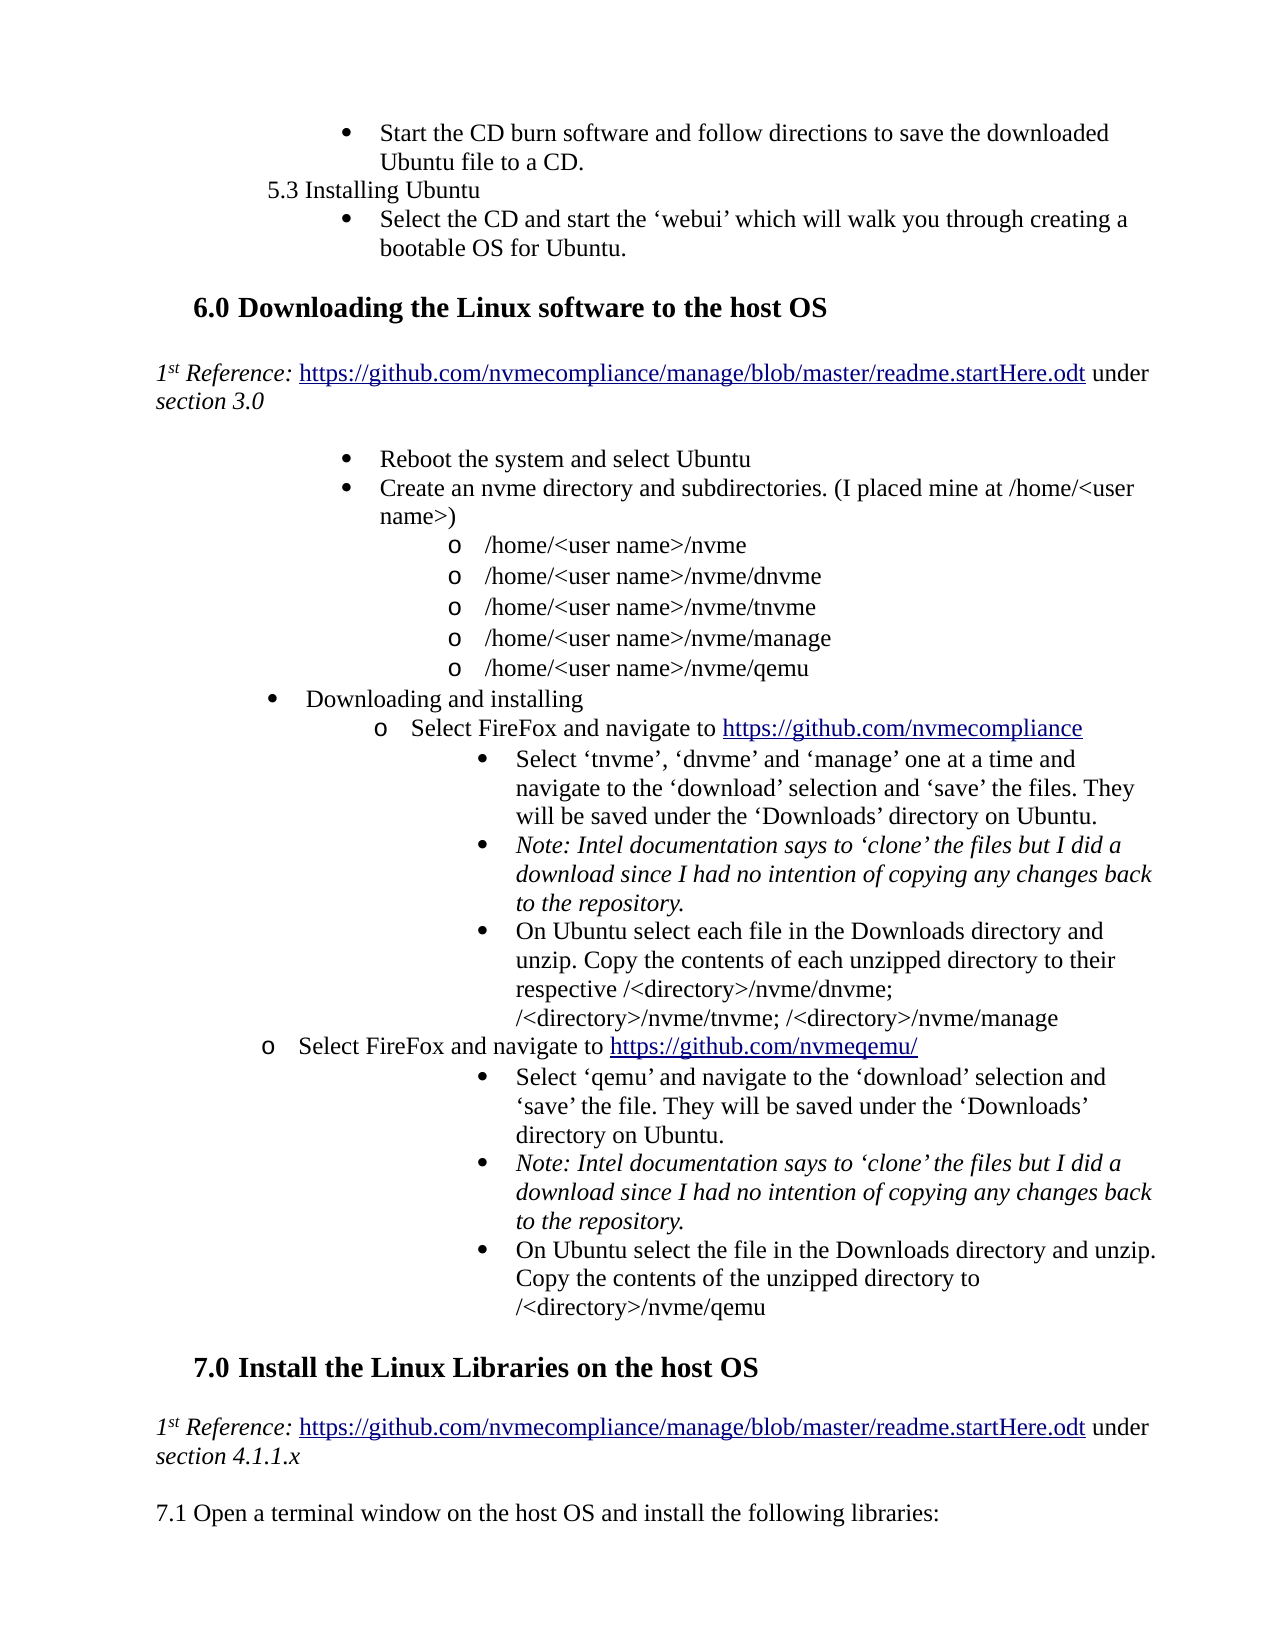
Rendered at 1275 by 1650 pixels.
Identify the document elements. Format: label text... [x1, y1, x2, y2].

list Install the Linux Libraries on the host OS [193, 1350, 1157, 1383]
list /home/<user name>/nvme/tnvme [447, 592, 1157, 623]
list On Ubuntu select the file in the Downloads directory and unzip. Copy the contents of the unzipped directory to /<directory>/nvme/qemu [478, 1235, 1157, 1321]
list Select the CD and start the ‘webui’ which will walk you through creating a bootable OS for Ubuntu. [342, 204, 1157, 262]
list Start the CD burn software and follow directions to save the downloaded Ubuntu file to a CD. [342, 118, 1157, 176]
list 7.1 Open a terminal window on the host OS and install the following libraries: [156, 1498, 1157, 1527]
list Create an nvme directory and subdirectories. (I placed mine at /home/<user name>) [342, 473, 1157, 530]
list Note: Intel documentation says to ‘clone’ the files but I did a download since I had no intention of copying any changes back to the repository. [478, 1148, 1157, 1235]
list Note: Intel documentation says to ‘clone’ the files but I did a download since I had no intention of copying any changes back to the repository. [478, 830, 1157, 916]
list Select ‘qemu’ and navigate to the ‘download’ selection and ‘save’ the file. They will be saved under the ‘Downloads’ directory on Ubuntu. [478, 1062, 1157, 1148]
list Select ‘tnvme’, ‘dnvme’ and ‘manage’ one at a time and navigate to the ‘download’ selection and ‘save’ the files. They will be saved under the ‘Downloads’ directory on Ubuntu. [478, 744, 1157, 830]
list Reboot the system and select Ubuntu [342, 444, 1157, 473]
list Select FireFox and navigate to https://github.com/nvmeqemu/ [261, 1031, 1157, 1062]
list /home/<user name>/nvme/dnvme [447, 561, 1157, 592]
list /home/<user name>/nvme [447, 530, 1157, 561]
list 1st Reference: https://github.com/nvmecompliance/manage/blob/master/readme.startHere.odt under section 4.1.1.x [156, 1412, 1157, 1469]
list Downloading the Linux software to the host OS [193, 291, 1157, 324]
list /home/<user name>/nvme/manage [447, 623, 1157, 653]
list On Ubuntu select each file in the Downloads directory and unzip. Copy the contents of each unzipped directory to their respective /<directory>/nvme/dnvme; /<directory>/nvme/tnvme; /<directory>/nvme/manage [478, 916, 1157, 1031]
list Installing Ubuntu [267, 176, 1157, 204]
list 1st Reference: https://github.com/nvmecompliance/manage/blob/master/readme.startHere.odt under section 3.0 [156, 358, 1157, 415]
list Select FireFox and navigate to https://github.com/nvmecompliance [373, 713, 1157, 744]
list /home/<user name>/nvme/qemu [447, 653, 1157, 684]
list Downloading and installing [268, 684, 1157, 713]
